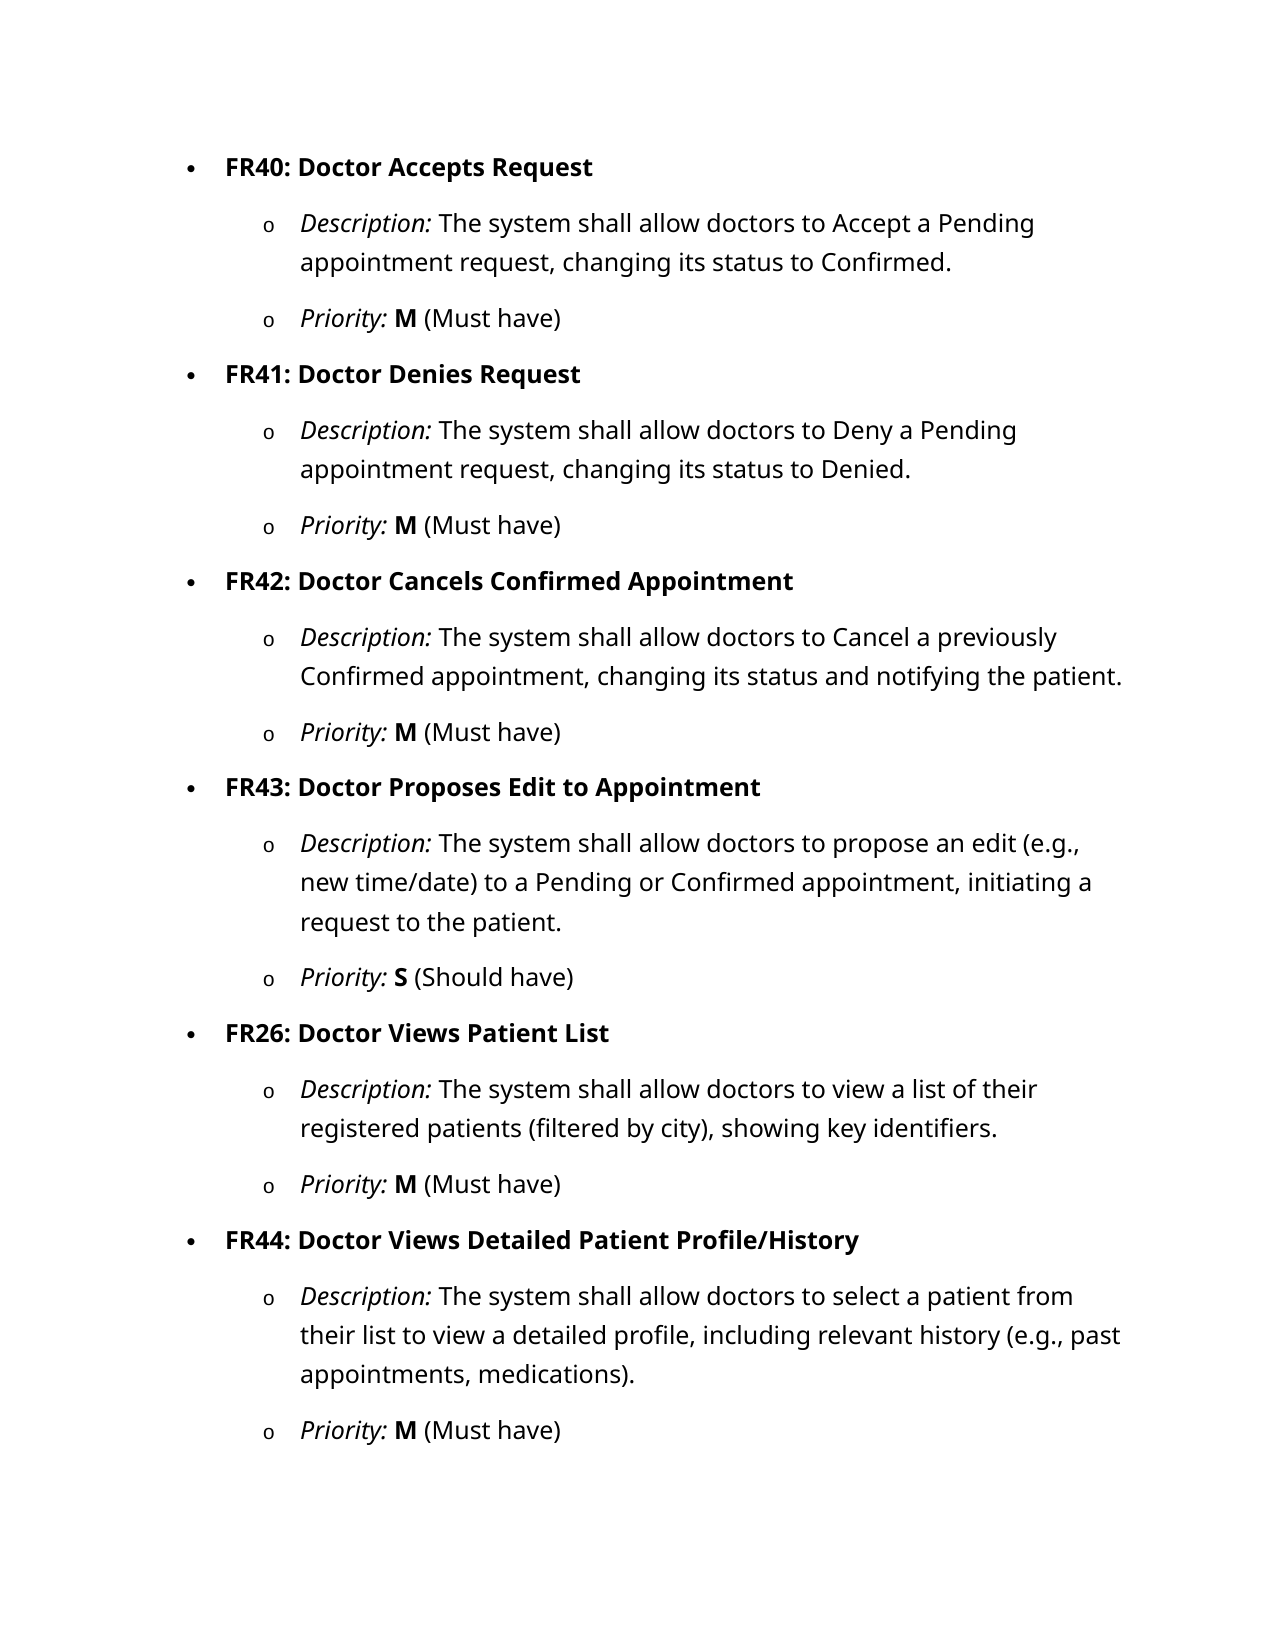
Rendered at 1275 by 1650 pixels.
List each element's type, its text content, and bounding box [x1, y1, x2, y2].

list Priority: M (Must have) [262, 1412, 1125, 1447]
list FR43: Doctor Proposes Edit to Appointment [187, 770, 1125, 804]
list Description: The system shall allow doctors to Deny a Pending appointment request, changing its status to Denied. [262, 412, 1125, 486]
list Description: The system shall allow doctors to Cancel a previously Confirmed appointment, changing its status and notifying the patient. [262, 619, 1125, 692]
list Priority: M (Must have) [262, 1167, 1125, 1201]
list FR41: Doctor Denies Request [187, 357, 1125, 391]
list Priority: S (Should have) [262, 960, 1125, 994]
list FR44: Doctor Views Detailed Patient Profile/History [187, 1222, 1125, 1257]
list Priority: M (Must have) [262, 301, 1125, 335]
list Priority: M (Must have) [262, 507, 1125, 542]
list Description: The system shall allow doctors to select a patient from their list to view a detailed profile, including relevant history (e.g., past appointments, medications). [262, 1278, 1125, 1391]
list Priority: M (Must have) [262, 714, 1125, 748]
list FR40: Doctor Accepts Request [187, 150, 1125, 184]
list Description: The system shall allow doctors to view a list of their registered patients (filtered by city), showing key identifiers. [262, 1072, 1125, 1145]
list FR26: Doctor Views Patient List [187, 1016, 1125, 1050]
list Description: The system shall allow doctors to Accept a Pending appointment request, changing its status to Confirmed. [262, 206, 1125, 279]
list Description: The system shall allow doctors to propose an edit (e.g., new time/date) to a Pending or Confirmed appointment, initiating a request to the patient. [262, 826, 1125, 938]
list FR42: Doctor Cancels Confirmed Appointment [187, 563, 1125, 597]
